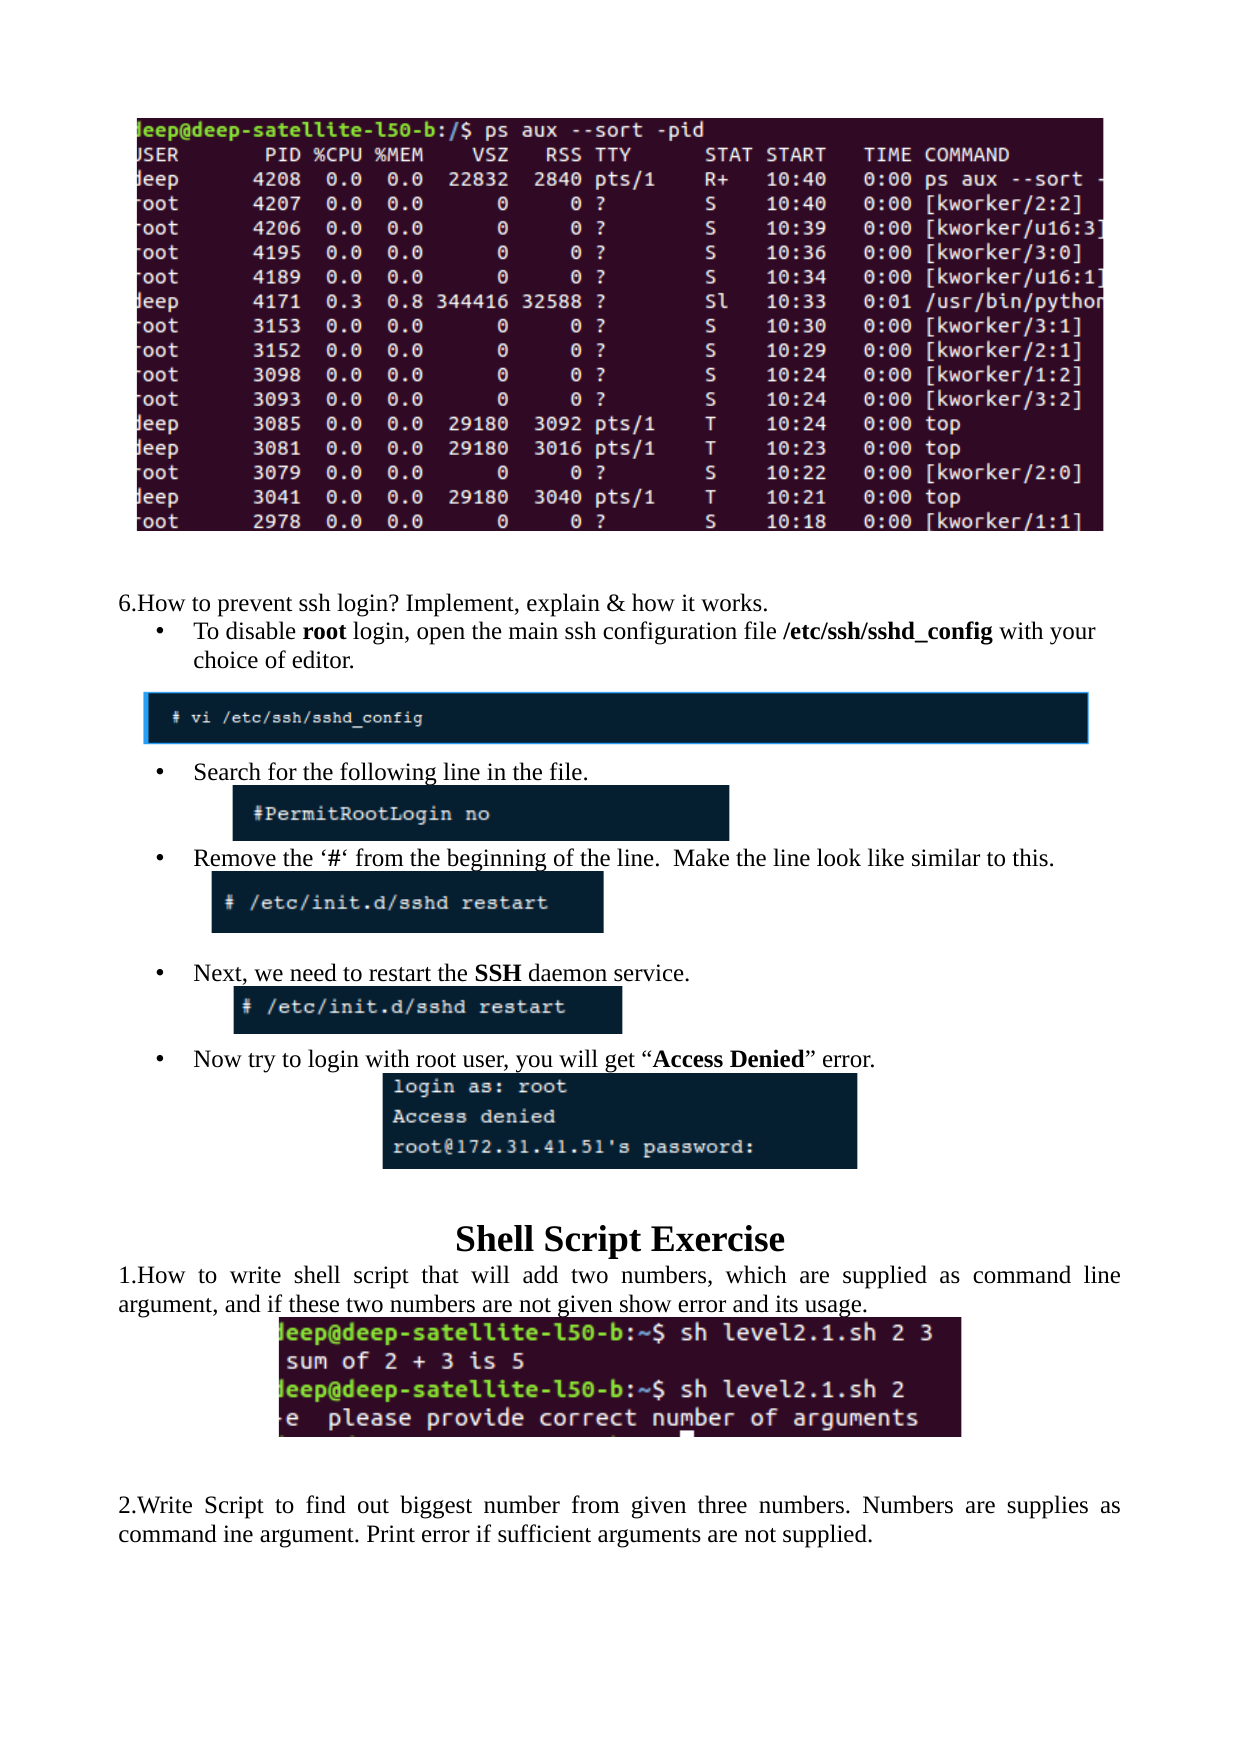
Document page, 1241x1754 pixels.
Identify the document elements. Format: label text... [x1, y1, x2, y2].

picture [136, 118, 1104, 531]
list Search for the following line in the file. [156, 674, 1122, 786]
list Next, we need to restart the SSH daemon service. [156, 958, 1122, 987]
picture [211, 871, 604, 933]
text 2.Write Script to find out biggest number from given three numbers. Numbers are supplies as command ine argument. Print error if sufficient arguments are not supplied. [118, 1490, 1122, 1547]
picture [233, 986, 623, 1034]
text 1.How to write shell script that will add two numbers, which are supplied as command line argument, and if these two numbers are not given show error and its usage. [118, 1260, 1122, 1317]
list Now try to login with root user, you will get “Access Denied” error. [156, 1044, 1122, 1073]
list Remove the ‘#‘ from the beginning of the line. Make the line look like similar to this. [156, 843, 1122, 872]
picture [232, 785, 730, 841]
text Shell Script Exercise [118, 1217, 1122, 1260]
picture [382, 1073, 858, 1169]
picture [278, 1317, 962, 1437]
text 6.How to prevent ssh login? Implement, explain & how it works. [118, 588, 1122, 616]
list To disable root login, open the main ssh configuration file /etc/ssh/sshd_config with your choice of editor. [156, 616, 1122, 674]
picture [136, 673, 1104, 757]
